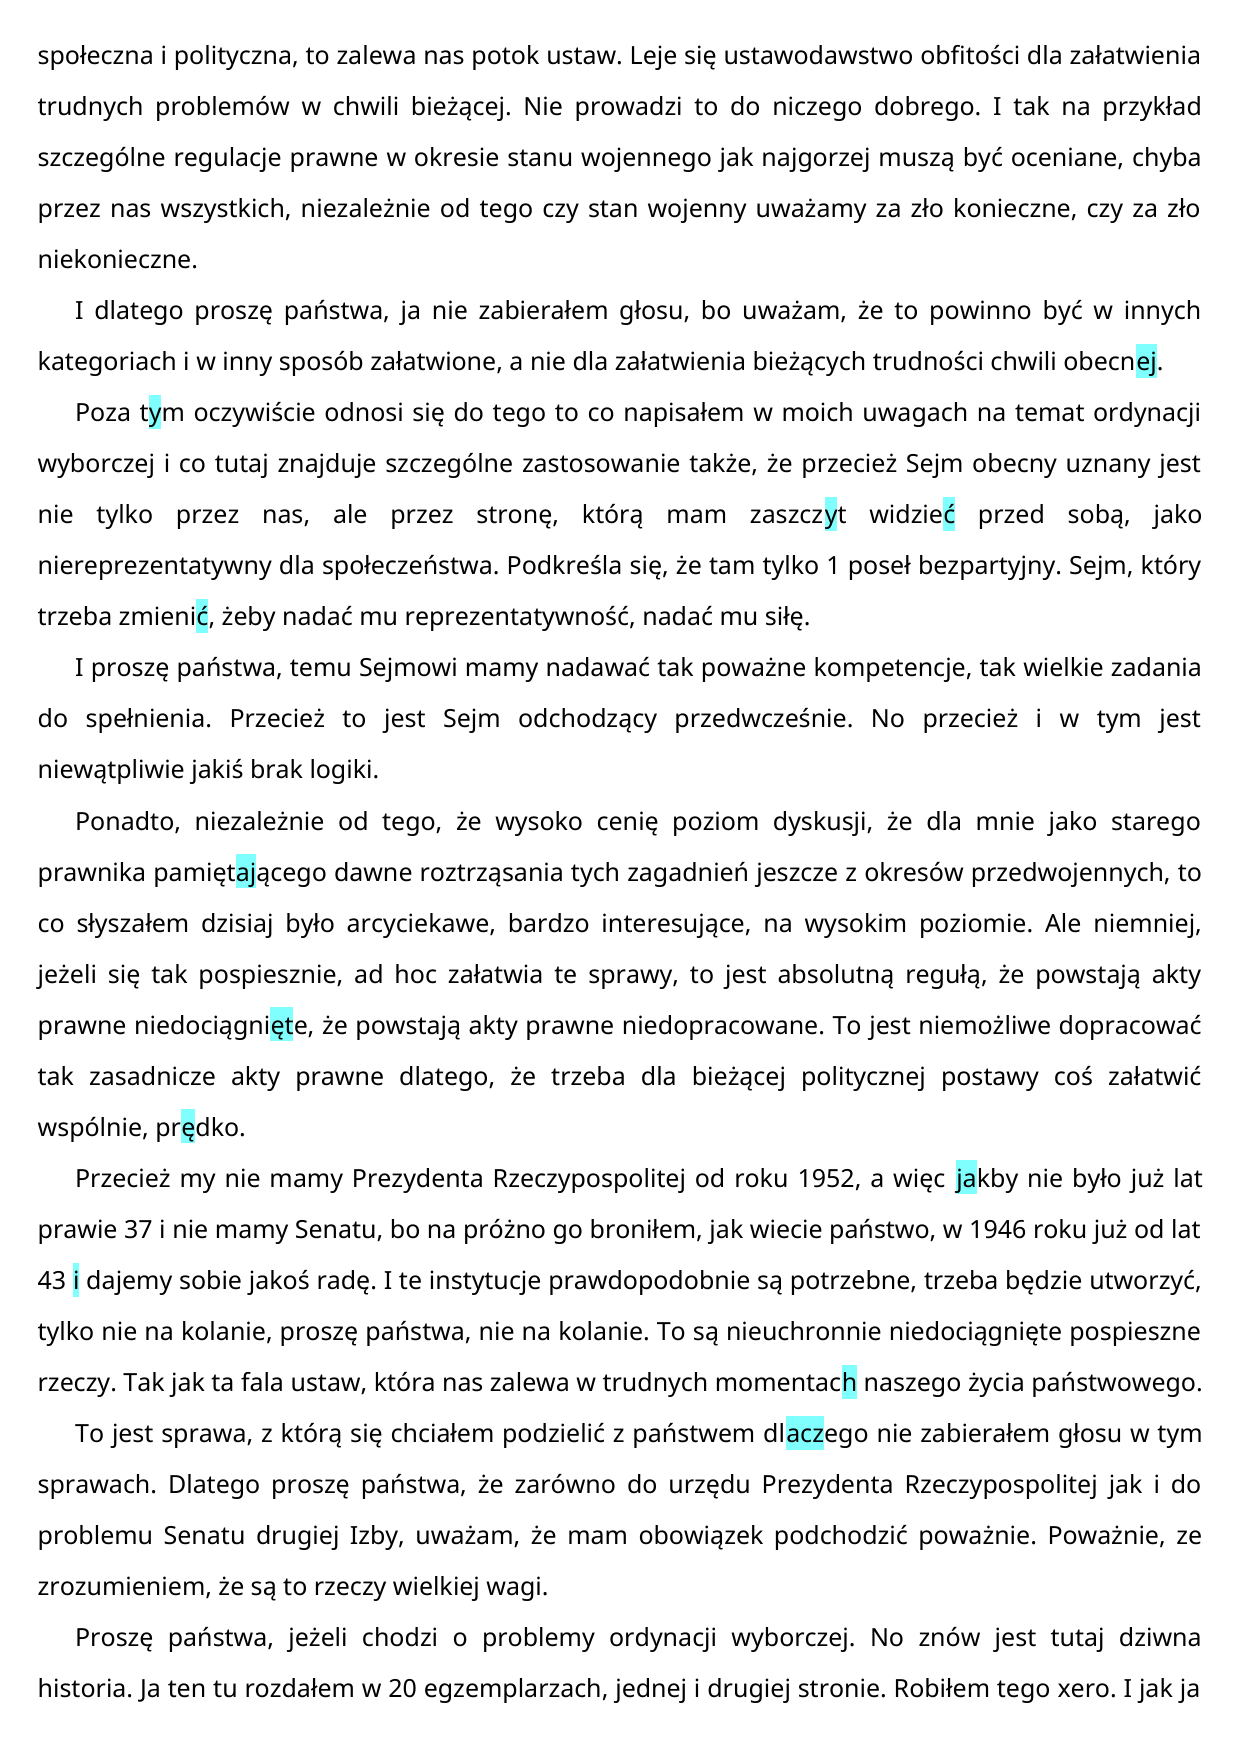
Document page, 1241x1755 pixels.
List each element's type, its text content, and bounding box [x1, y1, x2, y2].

text Proszę państwa, jeżeli chodzi o problemy ordynacji wyborczej. No znów jest tutaj dziwna historia. Ja ten tu rozdałem w 20 egzemplarzach, jednej i drugiej stronie. Robiłem tego xero. I jak ja [37, 1620, 1203, 1705]
text Poza tym oczywiście odnosi się do tego to co napisałem w moich uwagach na temat ordynacji wyborczej i co tutaj znajduje szczególne zastosowanie także, że przecież Sejm obecny uznany jest nie tylko przez nas, ale przez stronę, którą mam zaszczyt widzieć przed sobą, jako niereprezentatywny dla społeczeństwa. Podkreśla się, że tam tylko 1 poseł bezpartyjny. Sejm, który trzeba zmienić, żeby nadać mu reprezentatywność, nadać mu siłę. [37, 395, 1203, 633]
text Ponadto, niezależnie od tego, że wysoko cenię poziom dyskusji, że dla mnie jako starego prawnika pamiętającego dawne roztrząsania tych zagadnień jeszcze z okresów przedwojennych, to co słyszałem dzisiaj było arcyciekawe, bardzo interesujące, na wysokim poziomie. Ale niemniej, jeżeli się tak pospiesznie, ad hoc załatwia te sprawy, to jest absolutną regułą, że powstają akty prawne niedociągnięte, że powstają akty prawne niedopracowane. To jest niemożliwe dopracować tak zasadnicze akty prawne dlatego, że trzeba dla bieżącej politycznej postawy coś załatwić wspólnie, prędko. [37, 803, 1203, 1143]
text społeczna i polityczna, to zalewa nas potok ustaw. Leje się ustawodawstwo obfitości dla załatwienia trudnych problemów w chwili bieżącej. Nie prowadzi to do niczego dobrego. I tak na przykład szczególne regulacje prawne w okresie stanu wojennego jak najgorzej muszą być oceniane, chyba przez nas wszystkich, niezależnie od tego czy stan wojenny uważamy za zło konieczne, czy za zło niekonieczne. [37, 37, 1203, 276]
text I dlatego proszę państwa, ja nie zabierałem głosu, bo uważam, że to powinno być w innych kategoriach i w inny sposób załatwione, a nie dla załatwienia bieżących trudności chwili obecnej. [37, 293, 1203, 378]
text Przecież my nie mamy Prezydenta Rzeczypospolitej od roku 1952, a więc jakby nie było już lat prawie 37 i nie mamy Senatu, bo na próżno go broniłem, jak wiecie państwo, w 1946 roku już od lat 43 i dajemy sobie jakoś radę. I te instytucje prawdopodobnie są potrzebne, trzeba będzie utworzyć, tylko nie na kolanie, proszę państwa, nie na kolanie. To są nieuchronnie niedociągnięte pospieszne rzeczy. Tak jak ta fala ustaw, która nas zalewa w trudnych momentach naszego życia państwowego. [37, 1160, 1203, 1399]
text To jest sprawa, z którą się chciałem podzielić z państwem dlaczego nie zabierałem głosu w tym sprawach. Dlatego proszę państwa, że zarówno do urzędu Prezydenta Rzeczypospolitej jak i do problemu Senatu drugiej Izby, uważam, że mam obowiązek podchodzić poważnie. Poważnie, ze zrozumieniem, że są to rzeczy wielkiej wagi. [37, 1416, 1203, 1603]
text I proszę państwa, temu Sejmowi mamy nadawać tak poważne kompetencje, tak wielkie zadania do spełnienia. Przecież to jest Sejm odchodzący przedwcześnie. No przecież i w tym jest niewątpliwie jakiś brak logiki. [37, 650, 1203, 786]
